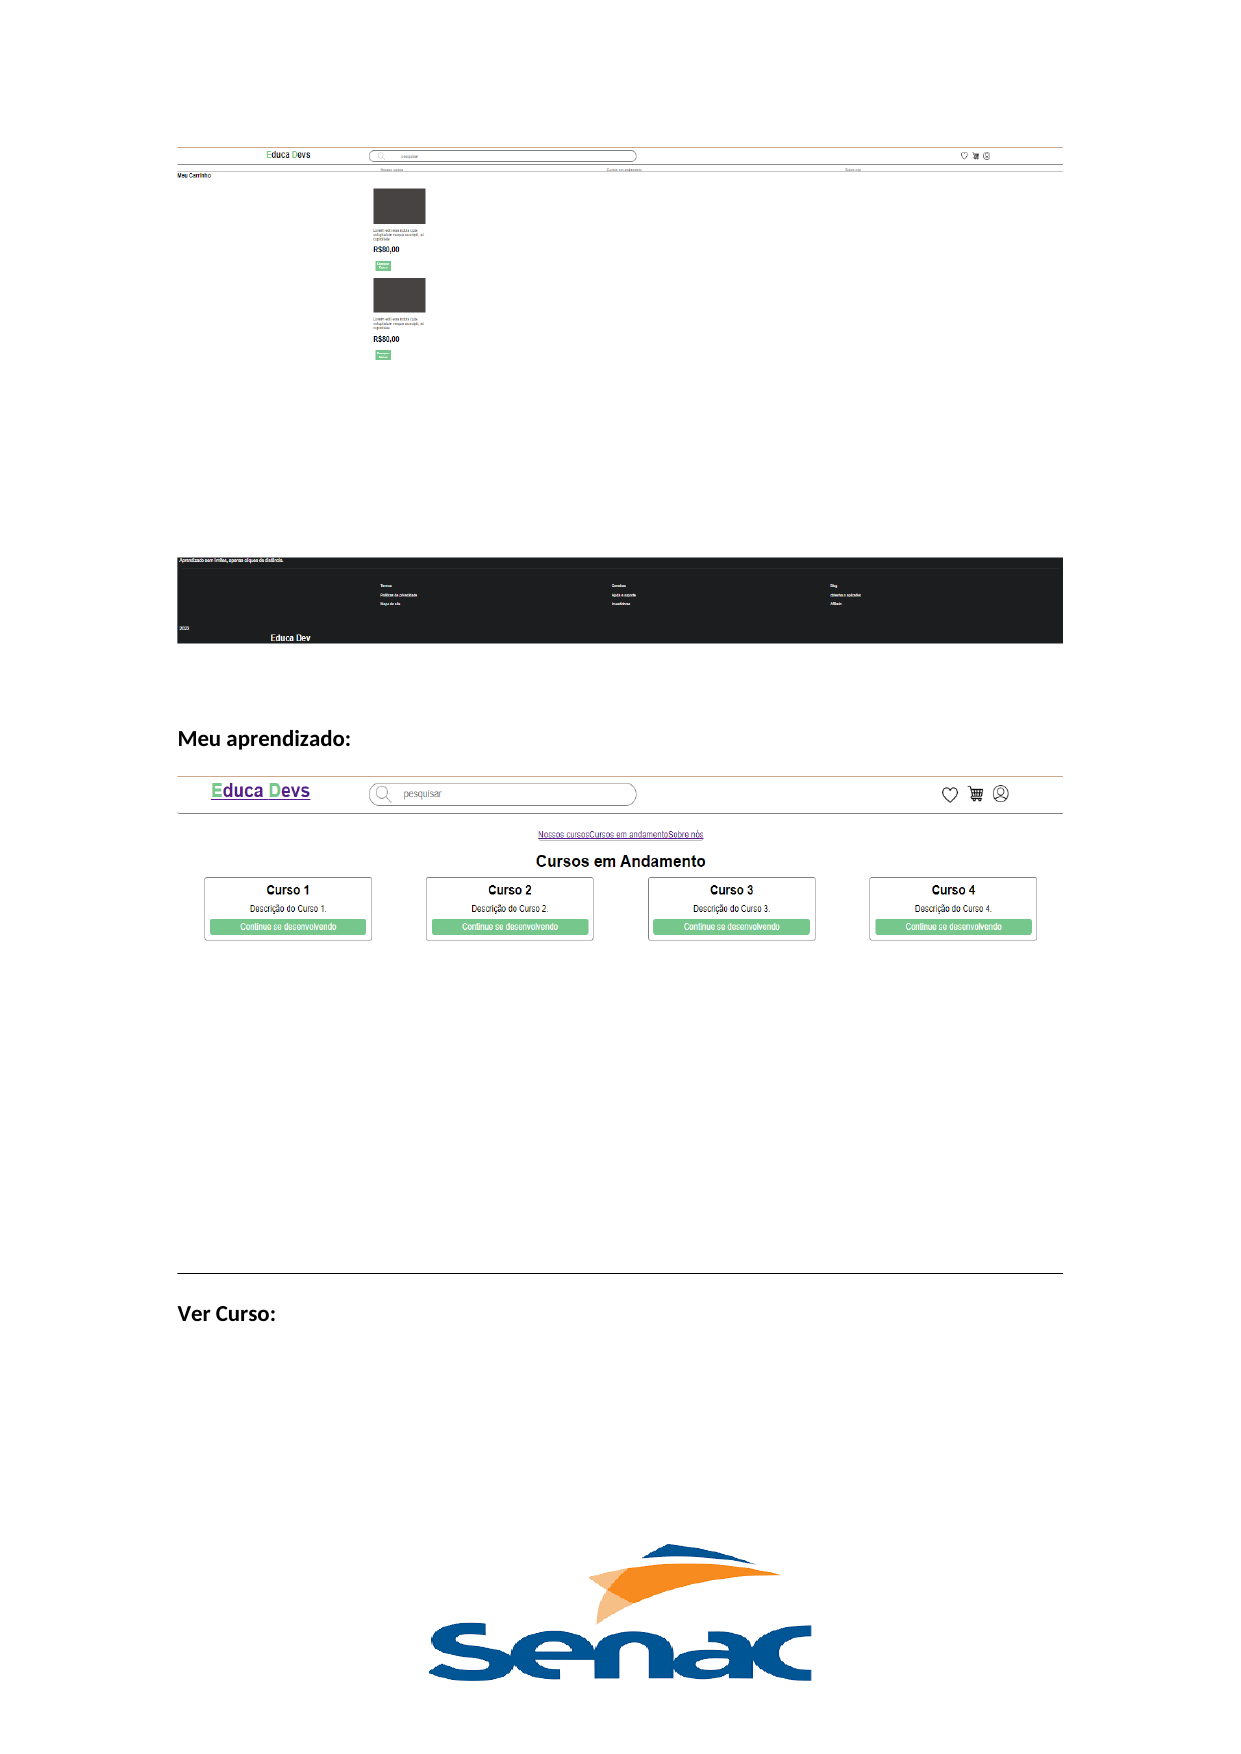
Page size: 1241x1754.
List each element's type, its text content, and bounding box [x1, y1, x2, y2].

picture [177, 776, 1063, 1274]
text Meu aprendizado: [177, 724, 1063, 752]
text Ver Curso: [177, 1299, 1063, 1327]
picture [177, 147, 1063, 646]
picture [428, 1544, 812, 1681]
